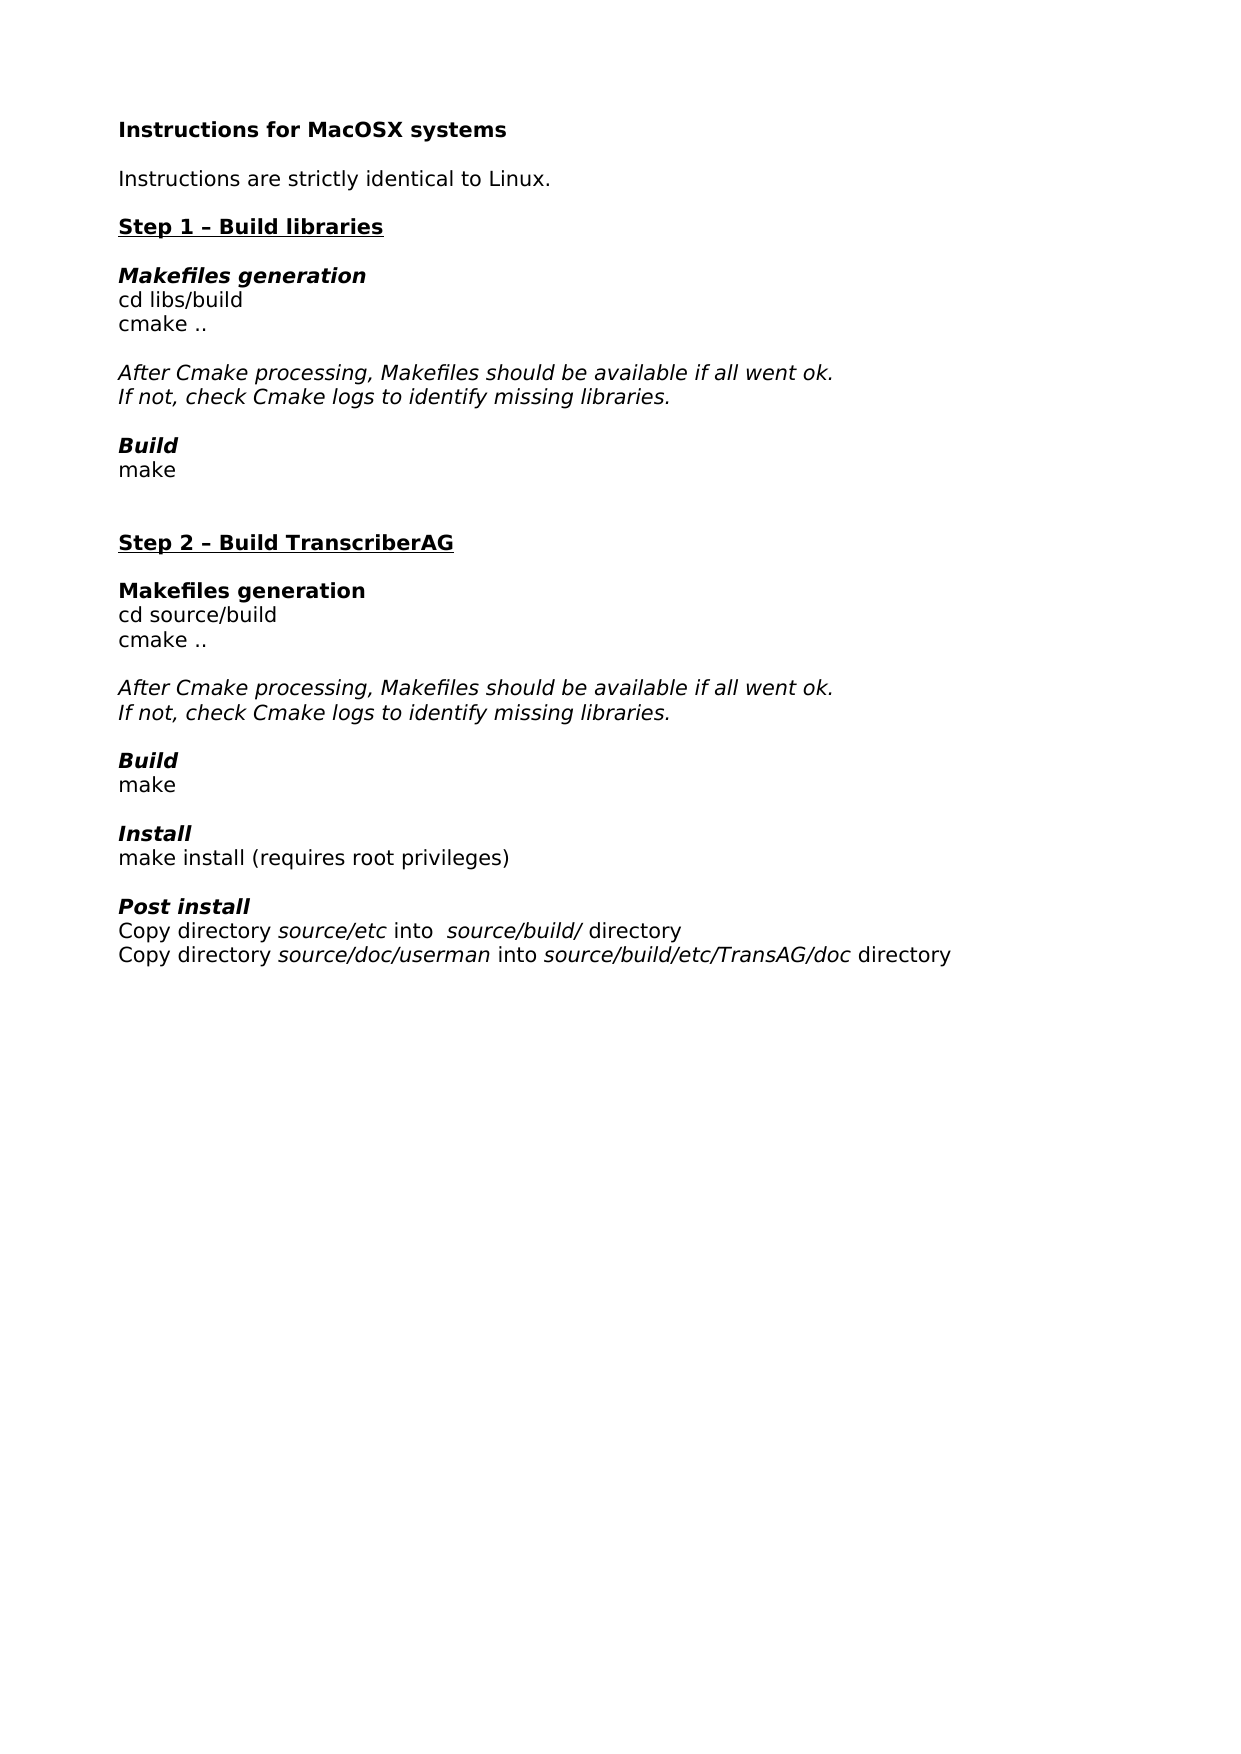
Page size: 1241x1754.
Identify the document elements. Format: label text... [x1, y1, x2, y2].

text make install (requires root privileges) [118, 846, 1122, 871]
text Build [118, 749, 1122, 773]
text After Cmake processing, Makefiles should be available if all went ok. [118, 361, 1122, 385]
text Makefiles generation [118, 579, 1122, 603]
text Copy directory source/doc/userman into source/build/etc/TransAG/doc directory [118, 943, 1122, 968]
text cd source/build [118, 603, 1122, 628]
text Copy directory source/etc into source/build/ directory [118, 919, 1122, 943]
text Step 2 – Build TranscriberAG [118, 531, 1122, 555]
text cmake .. [118, 312, 1122, 337]
text make [118, 458, 1122, 482]
text Post install [118, 895, 1122, 919]
text Build [118, 434, 1122, 458]
text Instructions are strictly identical to Linux. [118, 167, 1122, 191]
text Makefiles generation [118, 264, 1122, 288]
text After Cmake processing, Makefiles should be available if all went ok. [118, 676, 1122, 701]
text Step 1 – Build libraries [118, 215, 1122, 239]
text cd libs/build [118, 288, 1122, 312]
text make [118, 773, 1122, 798]
text If not, check Cmake logs to identify missing libraries. [118, 385, 1122, 409]
text cmake .. [118, 628, 1122, 652]
text Instructions for MacOSX systems [118, 118, 1122, 142]
text If not, check Cmake logs to identify missing libraries. [118, 701, 1122, 725]
text Install [118, 822, 1122, 846]
